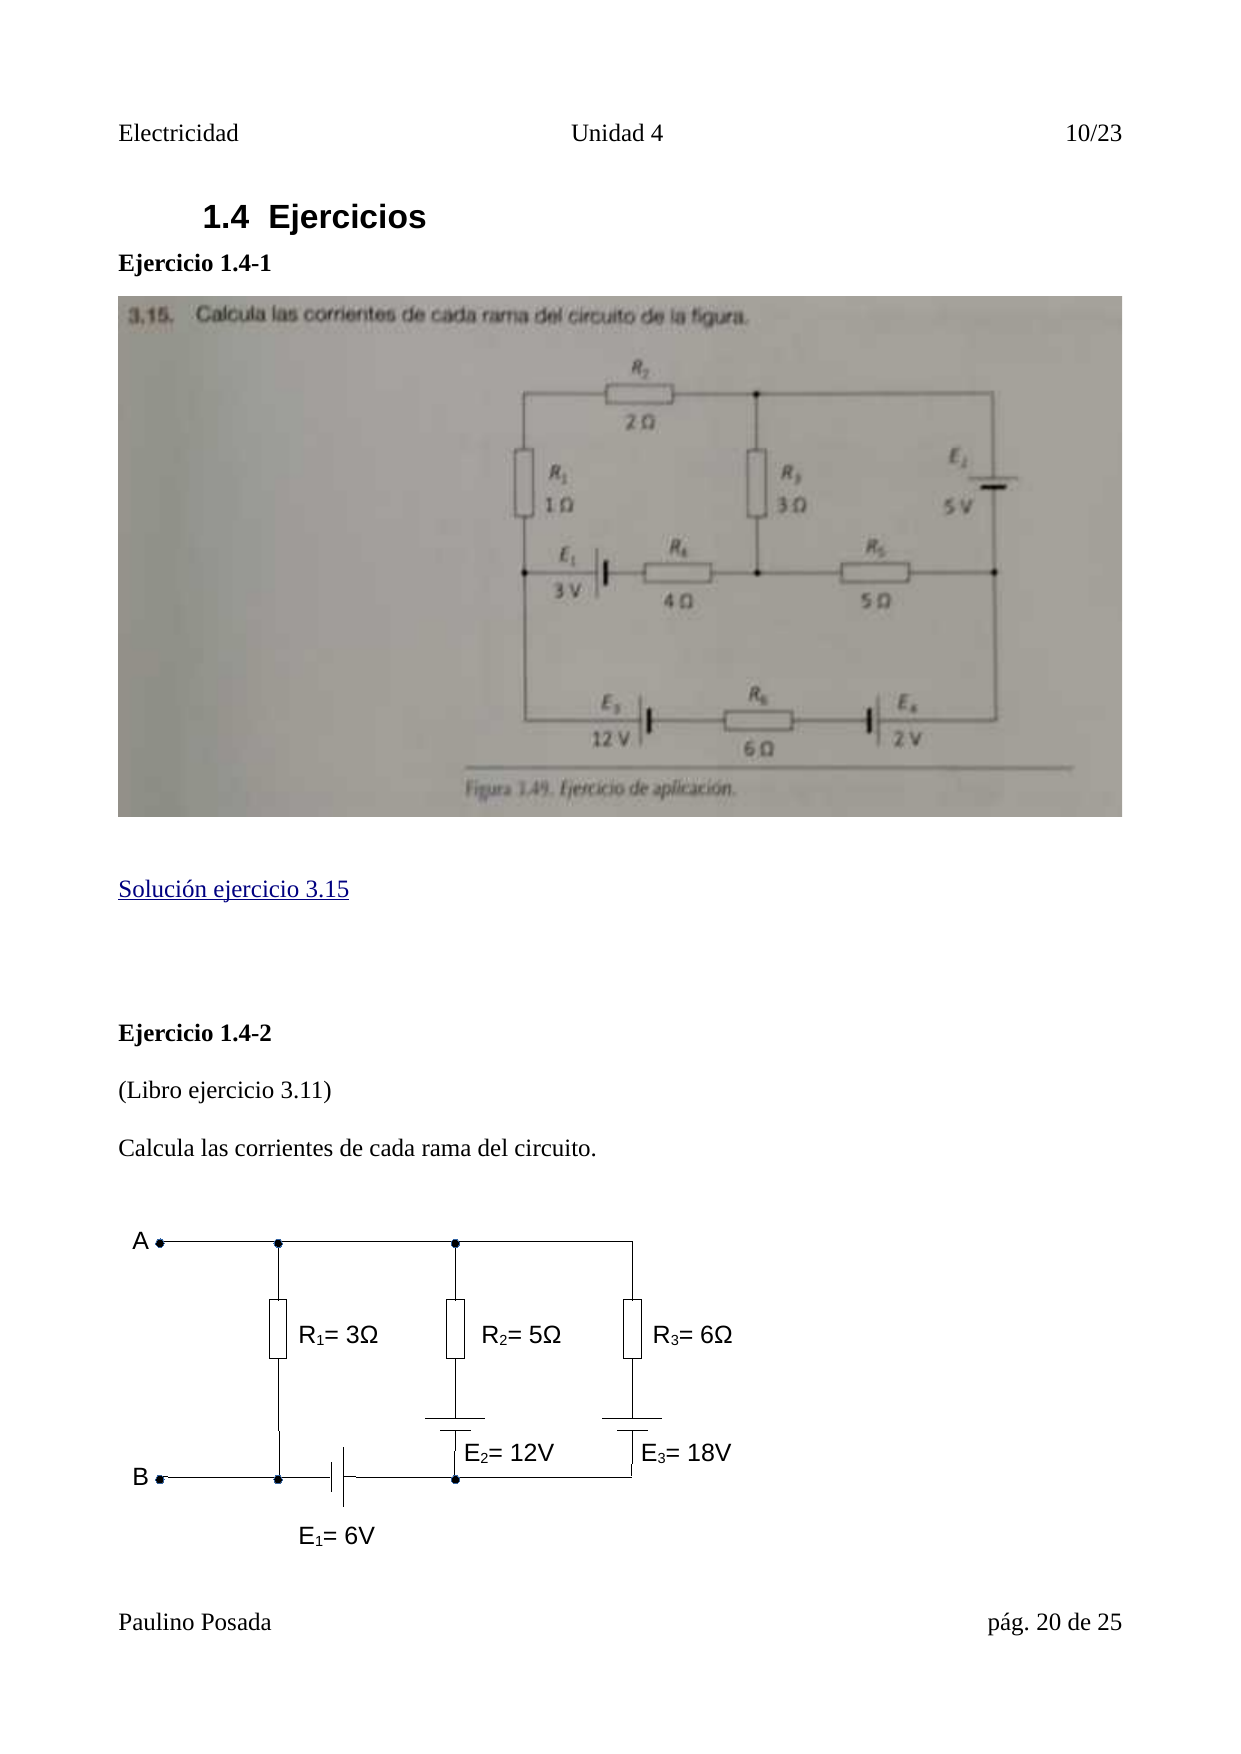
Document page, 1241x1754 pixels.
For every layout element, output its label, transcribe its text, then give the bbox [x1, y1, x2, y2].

text Calcula las corrientes de cada rama del circuito. [118, 1133, 1122, 1162]
picture [118, 296, 1123, 817]
text Ejercicio 1.4-1 [118, 248, 1122, 277]
subtitle Ejercicios [193, 197, 1122, 236]
text (Libro ejercicio 3.11) [118, 1075, 1122, 1104]
text Ejercicio 1.4-2 [118, 1018, 1122, 1046]
text Solución ejercicio 3.15 [118, 874, 1122, 902]
